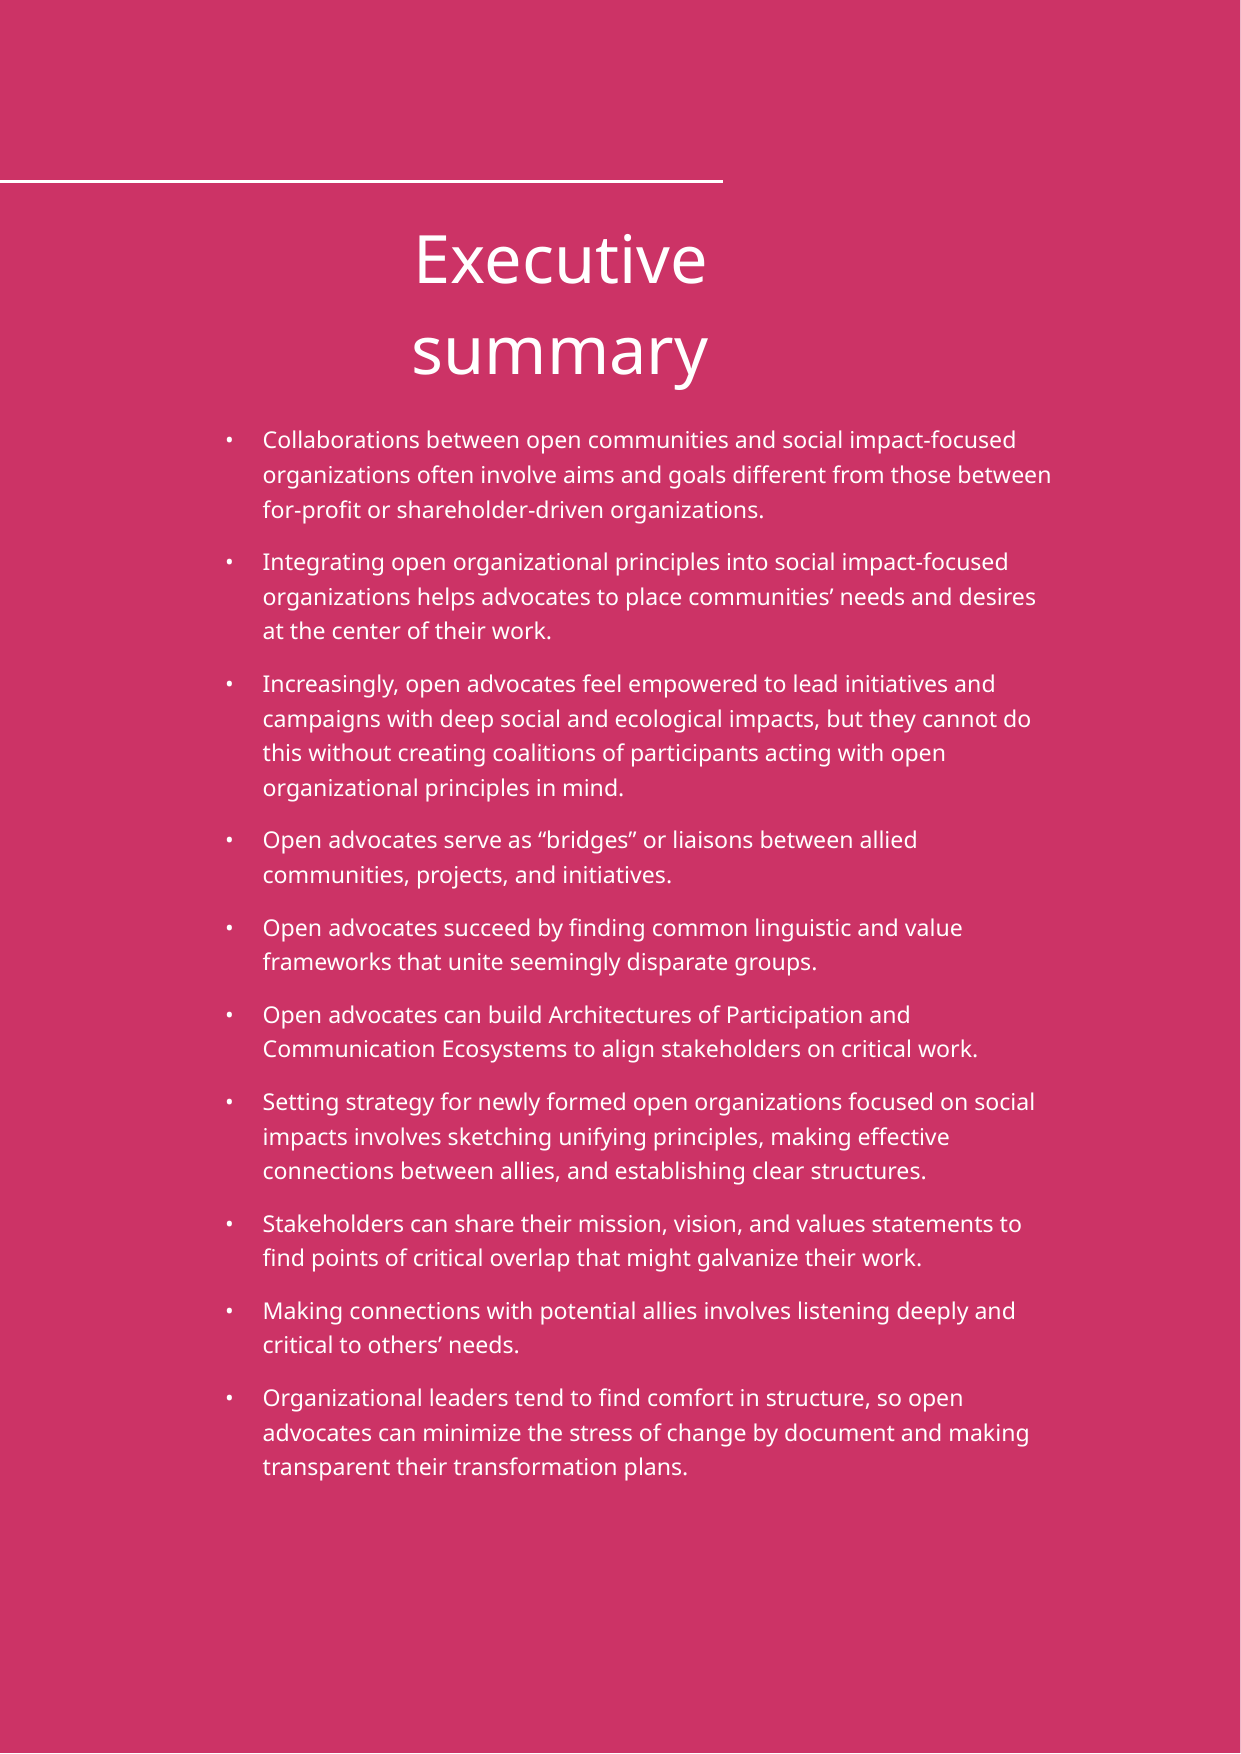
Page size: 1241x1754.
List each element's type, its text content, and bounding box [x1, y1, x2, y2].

list Organizational leaders tend to find comfort in structure, so open advocates can minimize the stress of change by document and making transparent their transformation plans. [225, 1382, 1053, 1482]
list Open advocates succeed by finding common linguistic and value frameworks that unite seemingly disparate groups. [225, 911, 1053, 977]
list Open advocates can build Architectures of Participation and Communication Ecosystems to align stakeholders on critical work. [225, 998, 1053, 1064]
list Stakeholders can share their mission, vision, and values statements to find points of critical overlap that might galvanize their work. [225, 1207, 1053, 1273]
list Setting strategy for newly formed open organizations focused on social impacts involves sketching unifying principles, making effective connections between allies, and establishing clear structures. [225, 1086, 1053, 1186]
list Collaborations between open communities and social impact-focused organizations often involve aims and goals different from those between for-profit or shareholder-driven organizations. [225, 424, 1053, 525]
subtitle Executive summary [0, 183, 723, 409]
list Integrating open organizational principles into social impact-focused organizations helps advocates to place communities’ needs and desires at the center of their work. [225, 546, 1053, 647]
list Open advocates serve as “bridges” or liaisons between allied communities, projects, and initiatives. [225, 824, 1053, 890]
list Increasingly, open advocates feel empowered to lead initiatives and campaigns with deep social and ecological impacts, but they cannot do this without creating coalitions of participants acting with open organizational principles in mind. [225, 668, 1053, 803]
list Making connections with potential allies involves listening deeply and critical to others’ needs. [225, 1294, 1053, 1361]
